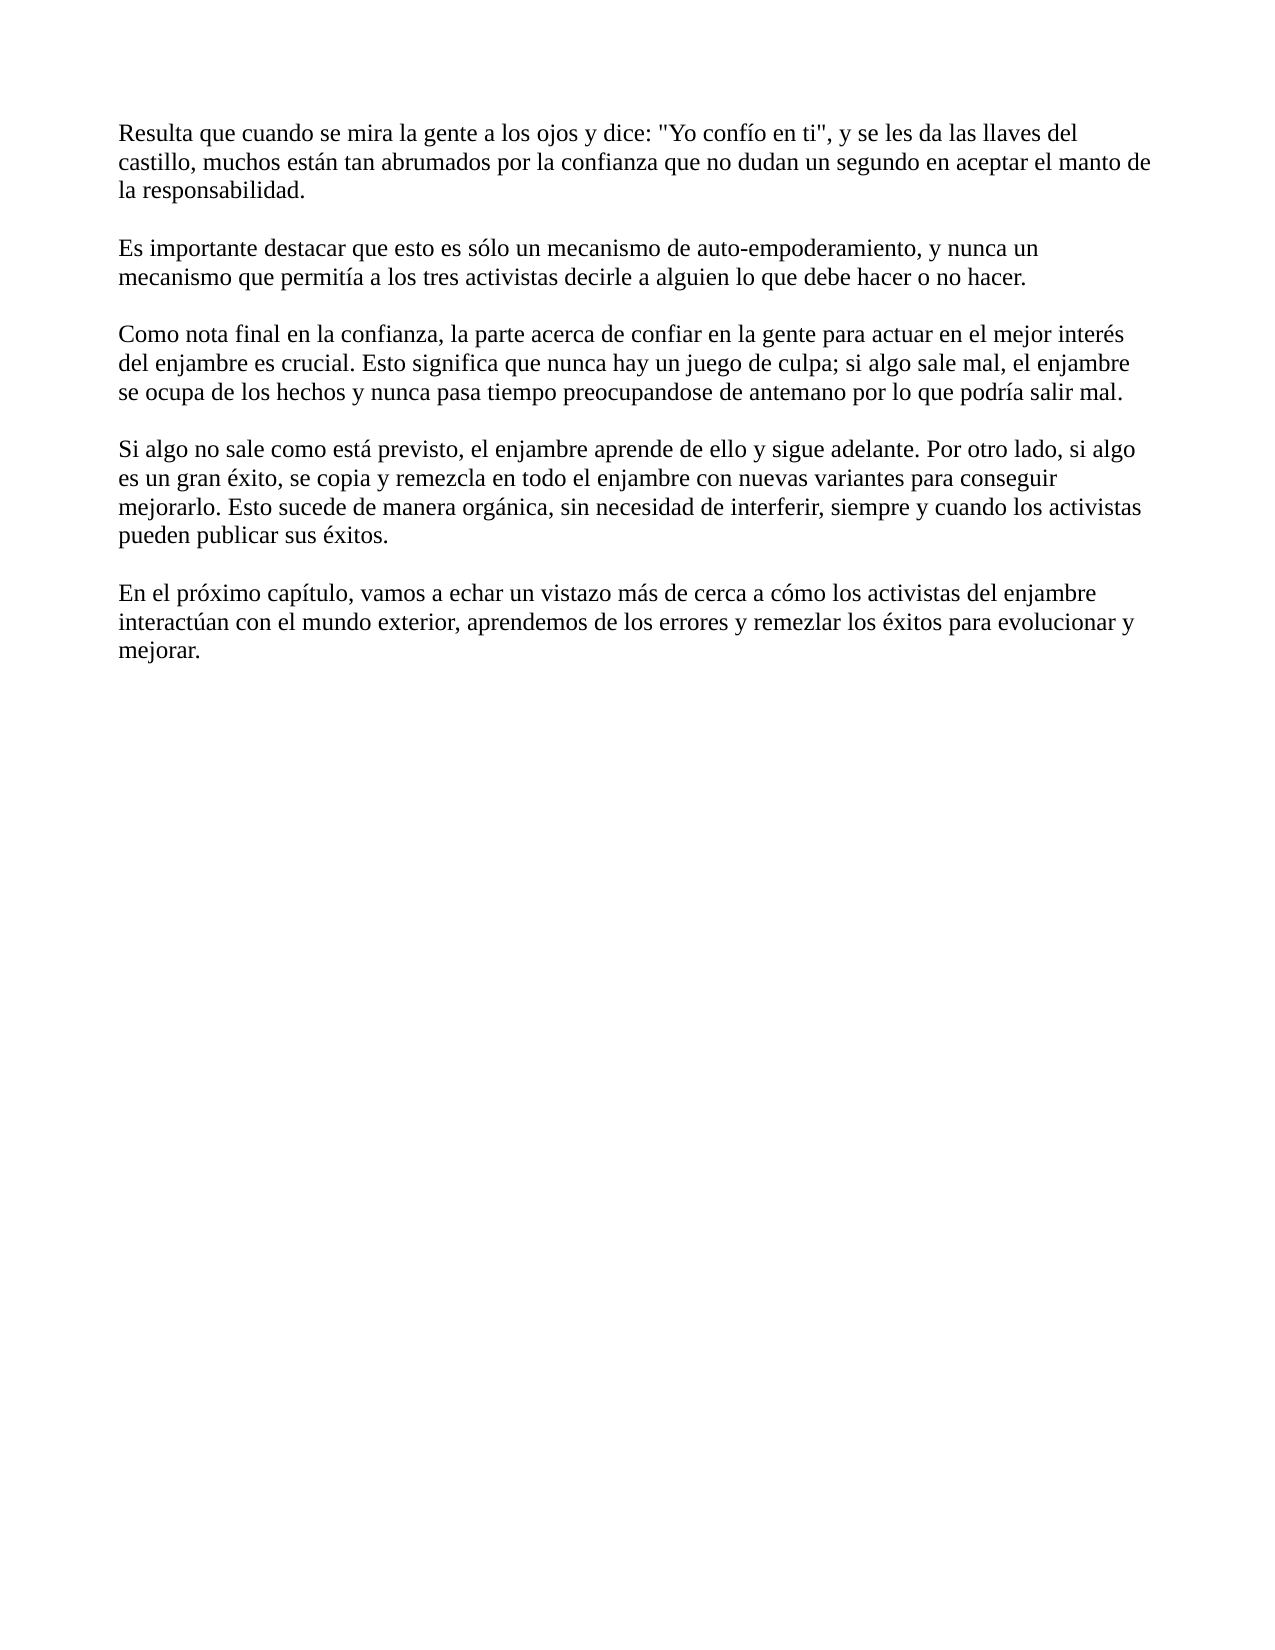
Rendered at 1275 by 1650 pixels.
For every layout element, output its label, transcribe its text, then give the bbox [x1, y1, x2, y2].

text Si algo no sale como está previsto, el enjambre aprende de ello y sigue adelante. Por otro lado, si algo es un gran éxito, se copia y remezcla en todo el enjambre con nuevas variantes para conseguir mejorarlo. Esto sucede de manera orgánica, sin necesidad de interferir, siempre y cuando los activistas pueden publicar sus éxitos. [118, 406, 1157, 549]
text En el próximo capítulo, vamos a echar un vistazo más de cerca a cómo los activistas del enjambre interactúan con el mundo exterior, aprendemos de los errores y remezlar los éxitos para evolucionar y mejorar. [118, 549, 1157, 664]
text Es importante destacar que esto es sólo un mecanismo de auto-empoderamiento, y nunca un mecanismo que permitía a los tres activistas decirle a alguien lo que debe hacer o no hacer. [118, 204, 1157, 291]
text Como nota final en la confianza, la parte acerca de confiar en la gente para actuar en el mejor interés del enjambre es crucial. Esto significa que nunca hay un juego de culpa; si algo sale mal, el enjambre se ocupa de los hechos y nunca pasa tiempo preocupandose de antemano por lo que podría salir mal. [118, 291, 1157, 406]
text Resulta que cuando se mira la gente a los ojos y dice: "Yo confío en ti", y se les da las llaves del castillo, muchos están tan abrumados por la confianza que no dudan un segundo en aceptar el manto de la responsabilidad. [118, 118, 1157, 204]
